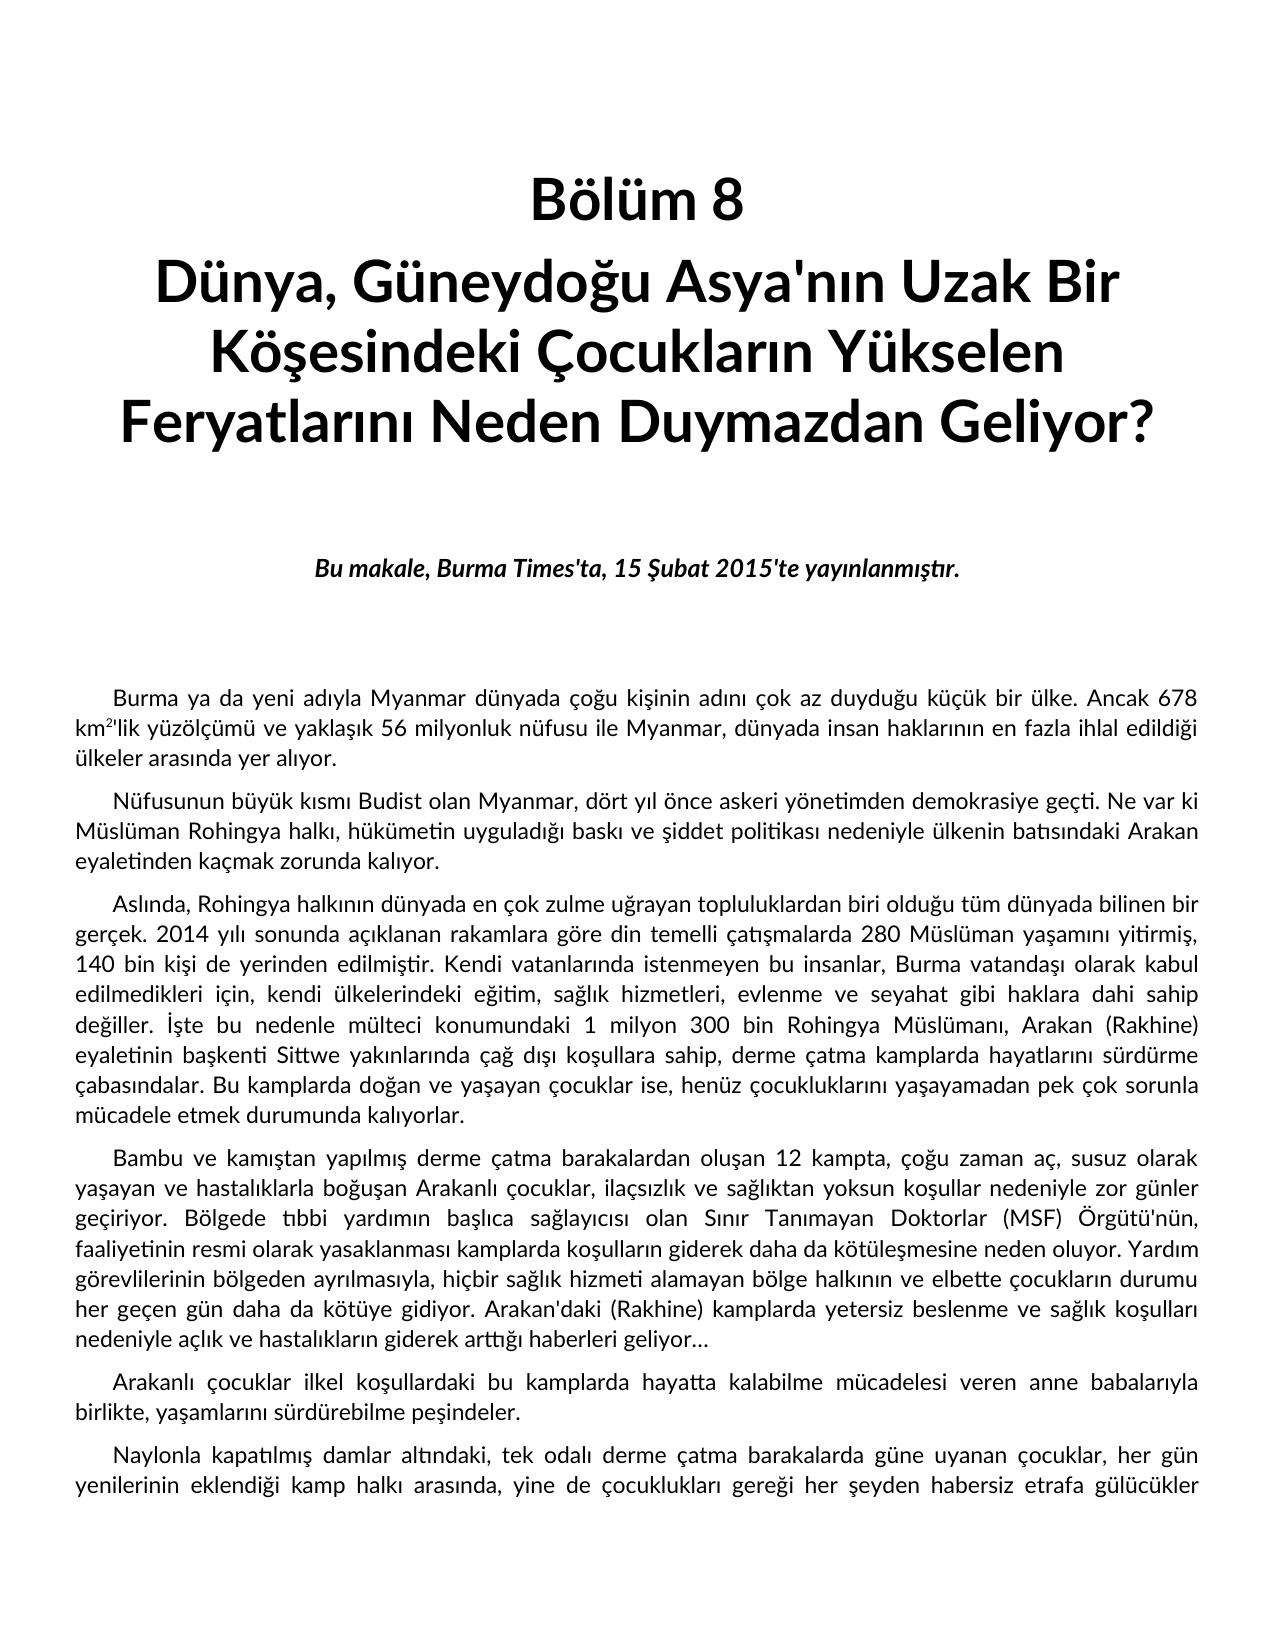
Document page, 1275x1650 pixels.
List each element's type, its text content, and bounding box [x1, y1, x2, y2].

text Bu makale, Burma Times'ta, 15 Şubat 2015'te yayınlanmıştır. [75, 553, 1200, 583]
text Aslında, Rohingya halkının dünyada en çok zulme uğrayan topluluklardan biri olduğu tüm dünyada bilinen bir gerçek. 2014 yılı sonunda açıklanan rakamlara göre din temelli çatışmalarda 280 Müslüman yaşamını yitirmiş, 140 bin kişi de yerinden edilmiştir. Kendi vatanlarında istenmeyen bu insanlar, Burma vatandaşı olarak kabul edilmedikleri için, kendi ülkelerindeki eğitim, sağlık hizmetleri, evlenme ve seyahat gibi haklara dahi sahip değiller. İşte bu nedenle mülteci konumundaki 1 milyon 300 bin Rohingya Müslümanı, Arakan (Rakhine) eyaletinin başkenti Sittwe yakınlarında çağ dışı koşullara sahip, derme çatma kamplarda hayatlarını sürdürme çabasındalar. Bu kamplarda doğan ve yaşayan çocuklar ise, henüz çocukluklarını yaşayamadan pek çok sorunla mücadele etmek durumunda kalıyorlar. [75, 889, 1200, 1128]
subtitle Bölüm 8 [75, 162, 1200, 232]
text Nüfusunun büyük kısmı Budist olan Myanmar, dört yıl önce askeri yönetimden demokrasiye geçti. Ne var ki Müslüman Rohingya halkı, hükümetin uyguladığı baskı ve şiddet politikası nedeniyle ülkenin batısındaki Arakan eyaletinden kaçmak zorunda kalıyor. [75, 786, 1200, 874]
text Bambu ve kamıştan yapılmış derme çatma barakalardan oluşan 12 kampta, çoğu zaman aç, susuz olarak yaşayan ve hastalıklarla boğuşan Arakanlı çocuklar, ilaçsızlık ve sağlıktan yoksun koşullar nedeniyle zor günler geçiriyor. Bölgede tıbbi yardımın başlıca sağlayıcısı olan Sınır Tanımayan Doktorlar (MSF) Örgütü'nün, faaliyetinin resmi olarak yasaklanması kamplarda koşulların giderek daha da kötüleşmesine neden oluyor. Yardım görevlilerinin bölgeden ayrılmasıyla, hiçbir sağlık hizmeti alamayan bölge halkının ve elbette çocukların durumu her geçen gün daha da kötüye gidiyor. Arakan'daki (Rakhine) kamplarda yetersiz beslenme ve sağlık koşulları nedeniyle açlık ve hastalıkların giderek arttığı haberleri geliyor… [75, 1144, 1200, 1352]
text Naylonla kapatılmış damlar altındaki, tek odalı derme çatma barakalarda güne uyanan çocuklar, her gün yenilerinin eklendiği kamp halkı arasında, yine de çocuklukları gereği her şeyden habersiz etrafa gülücükler [75, 1441, 1200, 1498]
subtitle Dünya, Güneydoğu Asya'nın Uzak Bir Köşesindeki Çocukların Yükselen Feryatlarını Neden Duymazdan Geliyor? [75, 245, 1200, 455]
text Burma ya da yeni adıyla Myanmar dünyada çoğu kişinin adını çok az duyduğu küçük bir ülke. Ancak 678 km2'lik yüzölçümü ve yaklaşık 56 milyonluk nüfusu ile Myanmar, dünyada insan haklarının en fazla ihlal edildiği ülkeler arasında yer alıyor. [75, 683, 1200, 771]
text Arakanlı çocuklar ilkel koşullardaki bu kamplarda hayatta kalabilme mücadelesi veren anne babalarıyla birlikte, yaşamlarını sürdürebilme peşindeler. [75, 1368, 1200, 1425]
